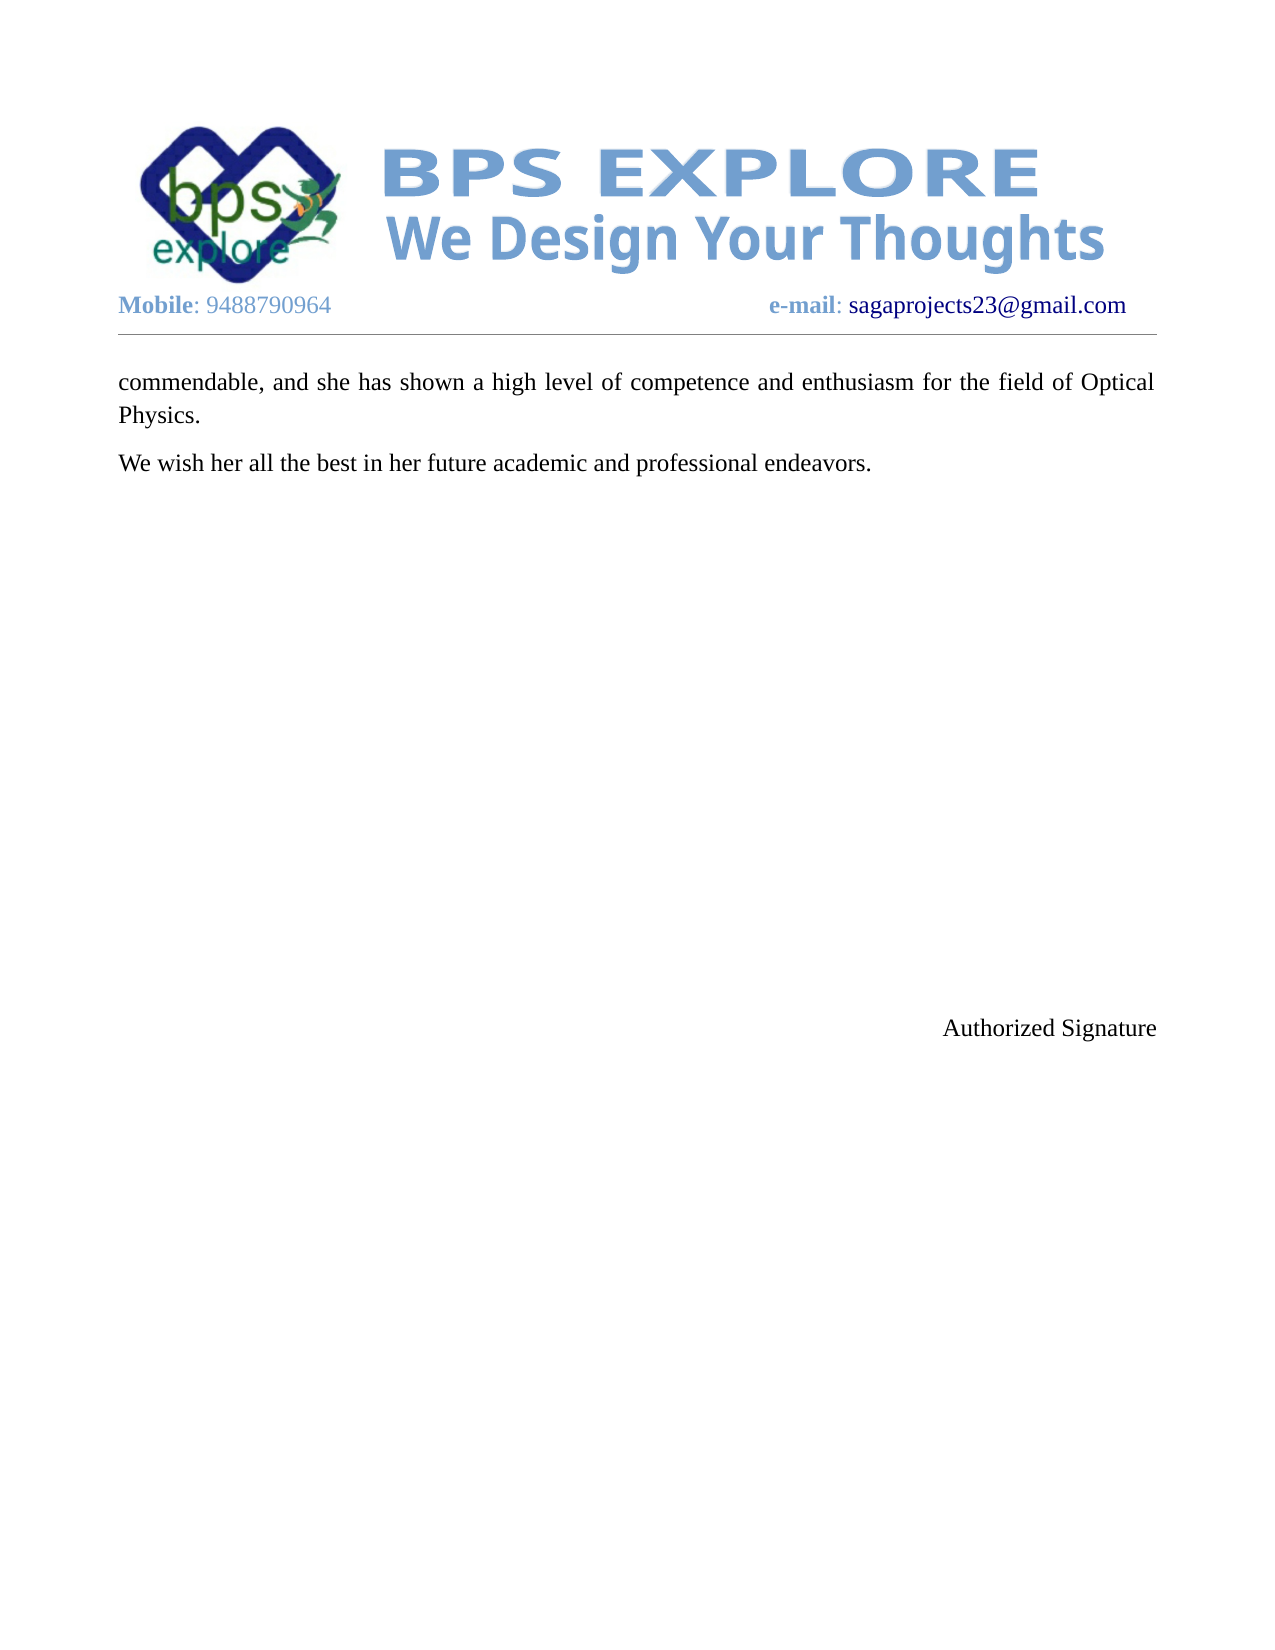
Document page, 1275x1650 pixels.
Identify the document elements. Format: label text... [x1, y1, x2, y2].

picture [159, 121, 329, 292]
text commendable, and she has shown a high level of competence and enthusiasm for the field of Optical Physics. [118, 367, 1157, 429]
text We wish her all the best in her future academic and professional endeavors. [118, 448, 1157, 476]
text Authorized Signature [118, 1013, 1157, 1042]
